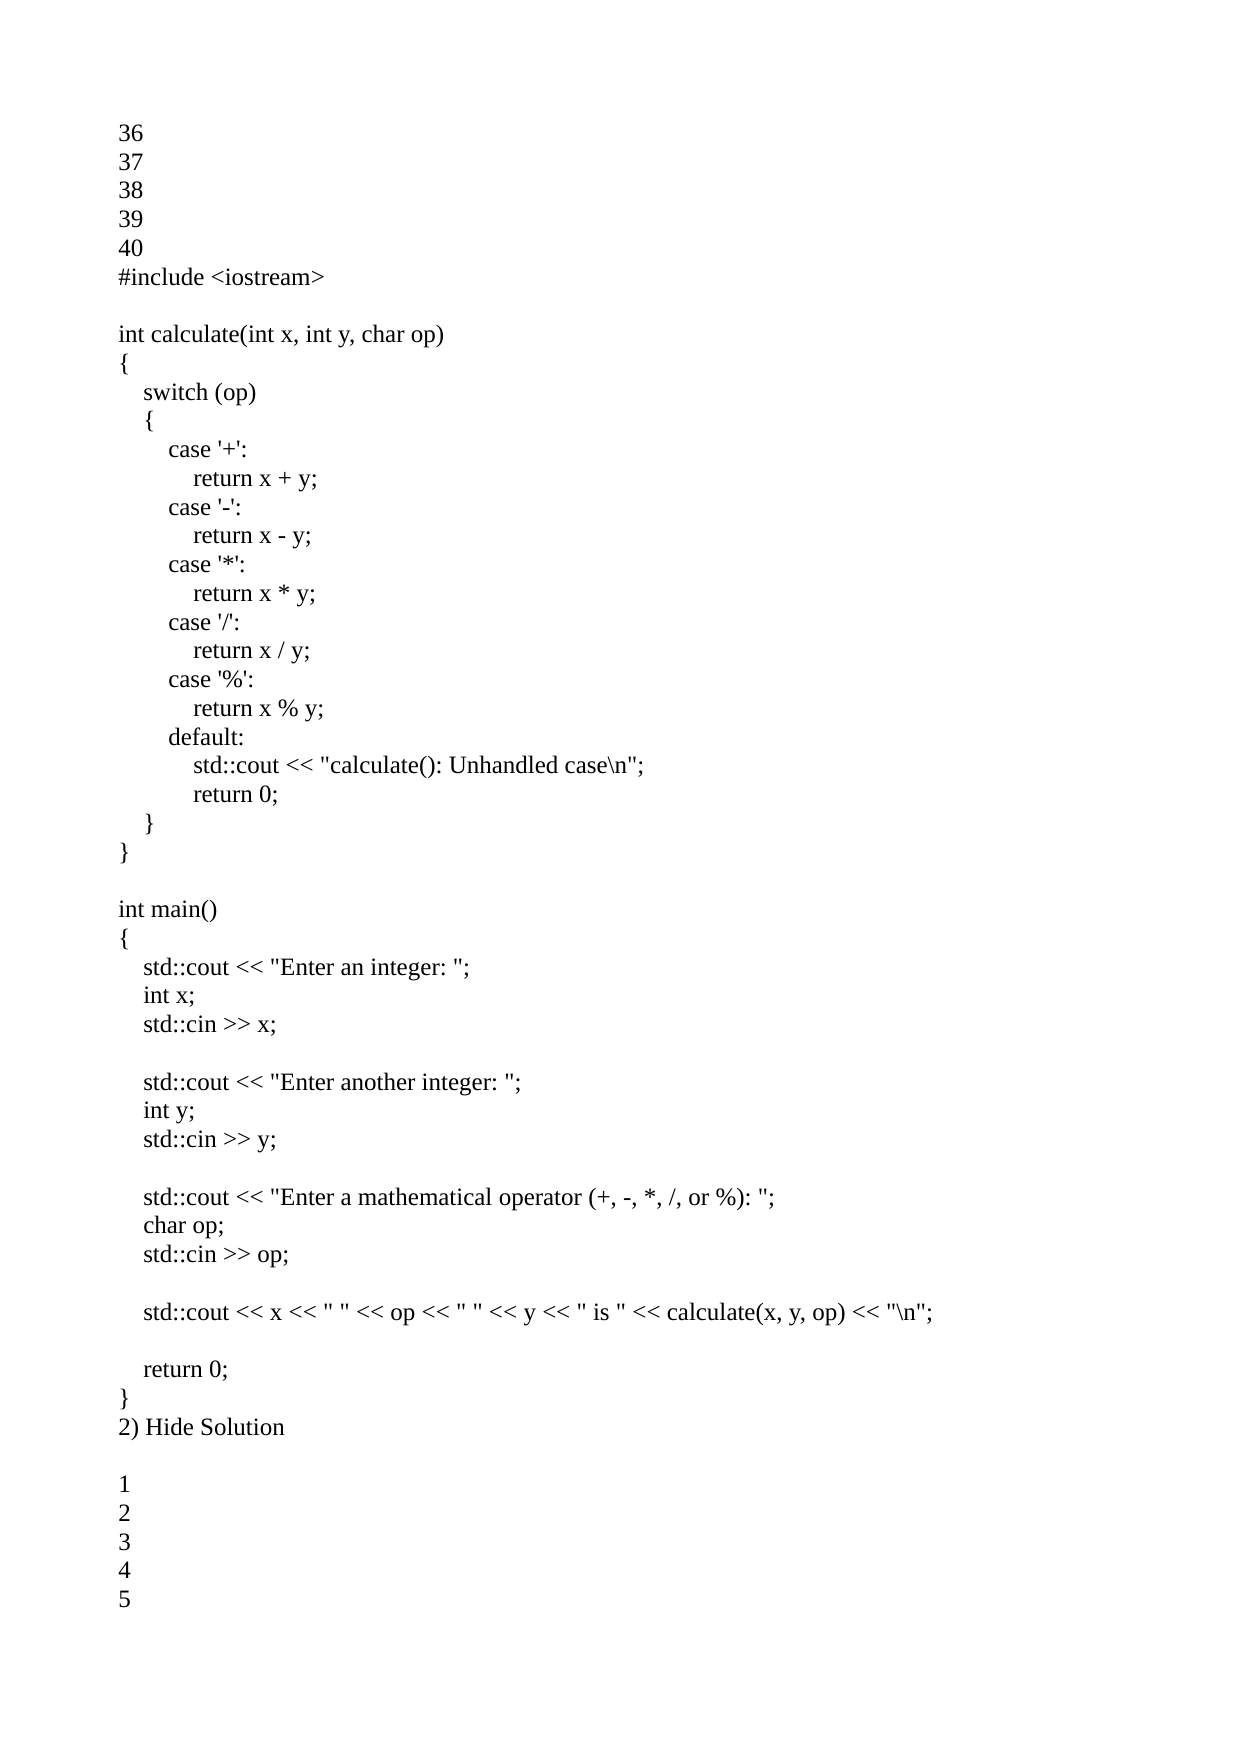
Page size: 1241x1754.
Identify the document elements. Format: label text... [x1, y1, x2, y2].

text case '%': [118, 664, 1122, 693]
text case '-': [118, 492, 1122, 521]
text int main() [118, 894, 1122, 923]
text #include <iostream> [118, 262, 1122, 291]
text 4 [118, 1556, 1122, 1584]
text 39 [118, 204, 1122, 233]
text return x - y; [118, 521, 1122, 549]
text char op; [118, 1211, 1122, 1239]
text return x * y; [118, 578, 1122, 607]
text case '+': [118, 434, 1122, 463]
text 2) Hide Solution [118, 1412, 1122, 1441]
text case '*': [118, 549, 1122, 578]
text 3 [118, 1527, 1122, 1556]
text { [118, 923, 1122, 952]
text } [118, 837, 1122, 866]
text 5 [118, 1584, 1122, 1613]
text 2 [118, 1498, 1122, 1527]
text return 0; [118, 1354, 1122, 1383]
text 40 [118, 233, 1122, 262]
text switch (op) [118, 377, 1122, 406]
text int x; [118, 981, 1122, 1009]
text std::cin >> y; [118, 1124, 1122, 1153]
text std::cout << x << " " << op << " " << y << " is " << calculate(x, y, op) << "\n"; [118, 1297, 1122, 1326]
text { [118, 406, 1122, 434]
text 1 [118, 1469, 1122, 1498]
text 36 [118, 118, 1122, 147]
text return x % y; [118, 693, 1122, 722]
text std::cout << "Enter a mathematical operator (+, -, *, /, or %): "; [118, 1182, 1122, 1211]
text int calculate(int x, int y, char op) [118, 319, 1122, 348]
text { [118, 348, 1122, 377]
text return x / y; [118, 636, 1122, 664]
text return 0; [118, 779, 1122, 808]
text default: [118, 722, 1122, 751]
text return x + y; [118, 463, 1122, 492]
text } [118, 1383, 1122, 1412]
text std::cin >> op; [118, 1239, 1122, 1268]
text std::cout << "Enter another integer: "; [118, 1067, 1122, 1096]
text } [118, 808, 1122, 837]
text 38 [118, 176, 1122, 204]
text 37 [118, 147, 1122, 176]
text std::cout << "calculate(): Unhandled case\n"; [118, 751, 1122, 779]
text std::cout << "Enter an integer: "; [118, 952, 1122, 981]
text std::cin >> x; [118, 1009, 1122, 1038]
text case '/': [118, 607, 1122, 636]
text int y; [118, 1096, 1122, 1124]
